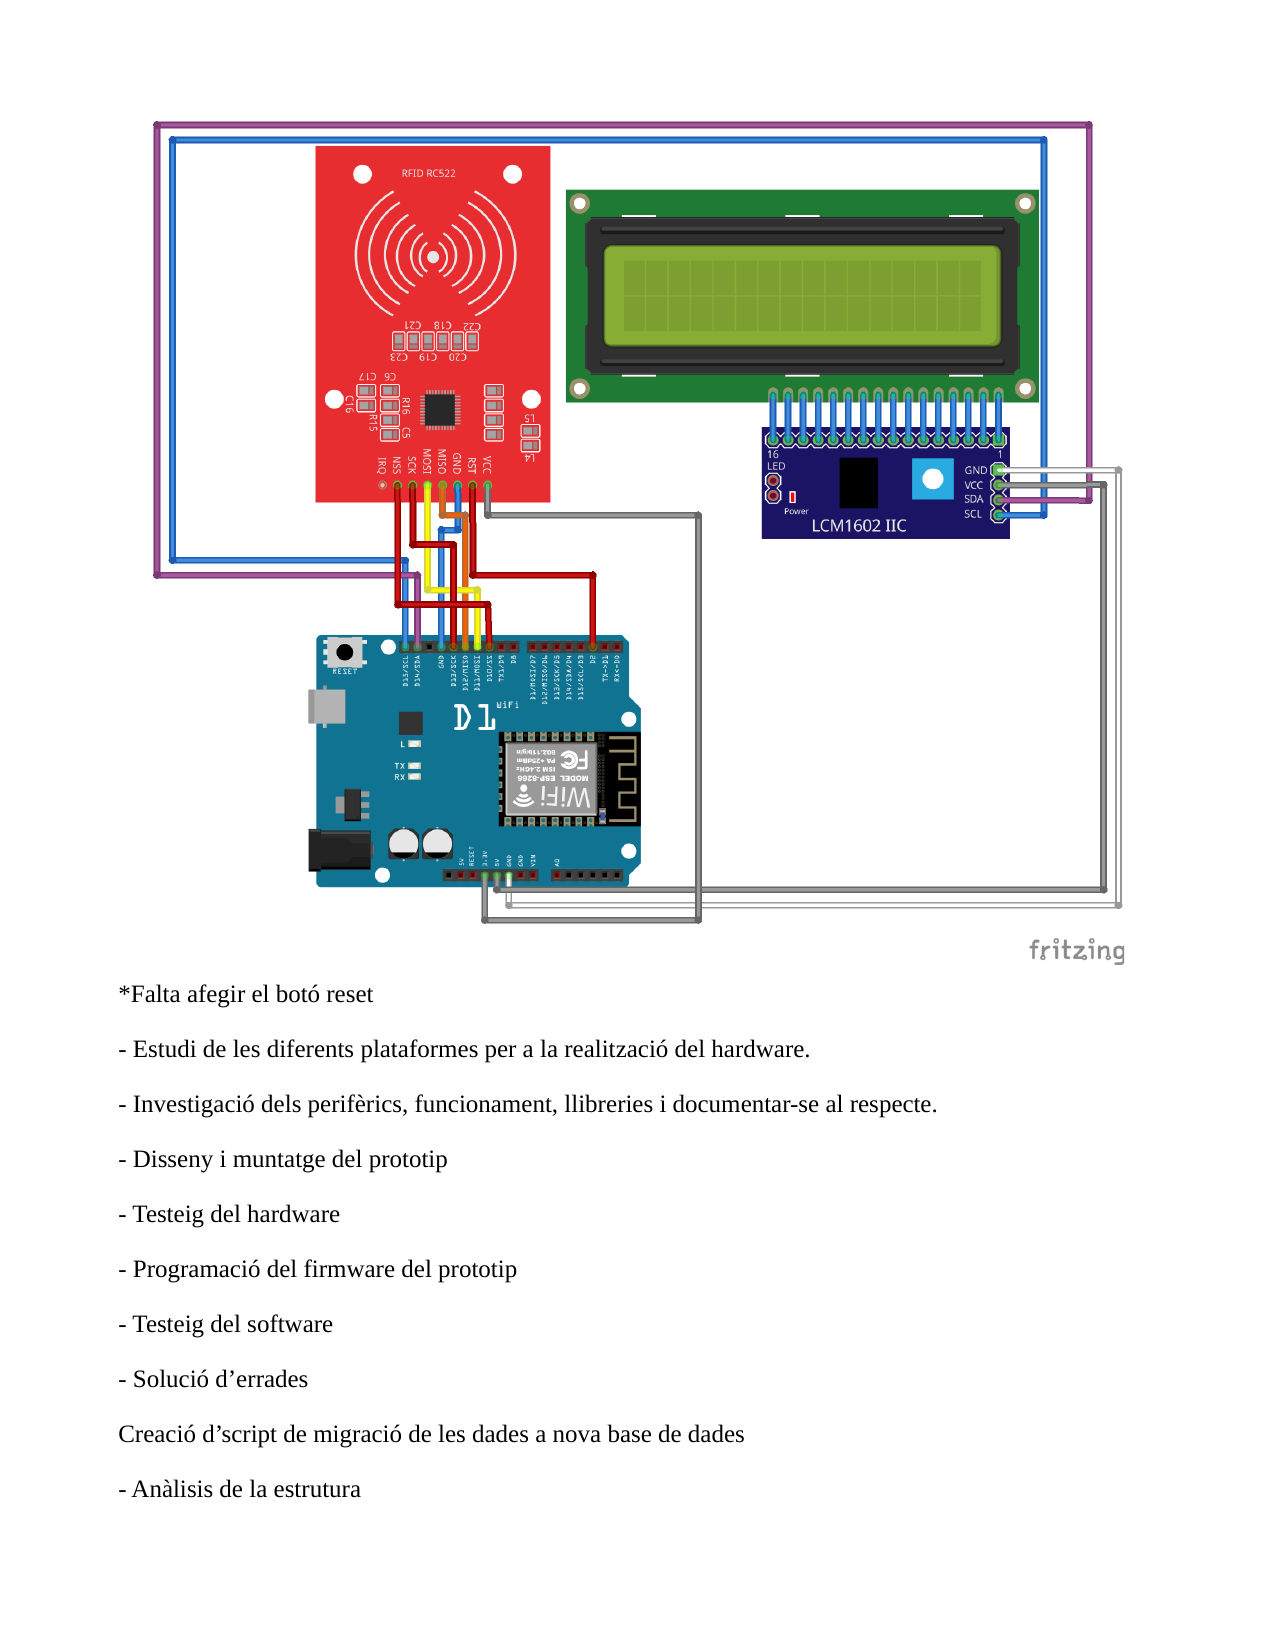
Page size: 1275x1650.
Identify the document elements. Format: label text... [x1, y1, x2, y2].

picture [150, 118, 1125, 965]
text - Programació del firmware del prototip [118, 1254, 1157, 1283]
text *Falta afegir el botó reset [118, 118, 1157, 1008]
text - Disseny i muntatge del prototip [118, 1144, 1157, 1173]
text - Solució d’errades [118, 1364, 1157, 1393]
text - Investigació dels perifèrics, funcionament, llibreries i documentar-se al respecte. [118, 1089, 1157, 1118]
text - Testeig del hardware [118, 1199, 1157, 1228]
text - Estudi de les diferents plataformes per a la realització del hardware. [118, 1034, 1157, 1063]
text Creació d’script de migració de les dades a nova base de dades [118, 1419, 1157, 1448]
text - Testeig del software [118, 1309, 1157, 1338]
text - Anàlisis de la estrutura [118, 1474, 1157, 1503]
